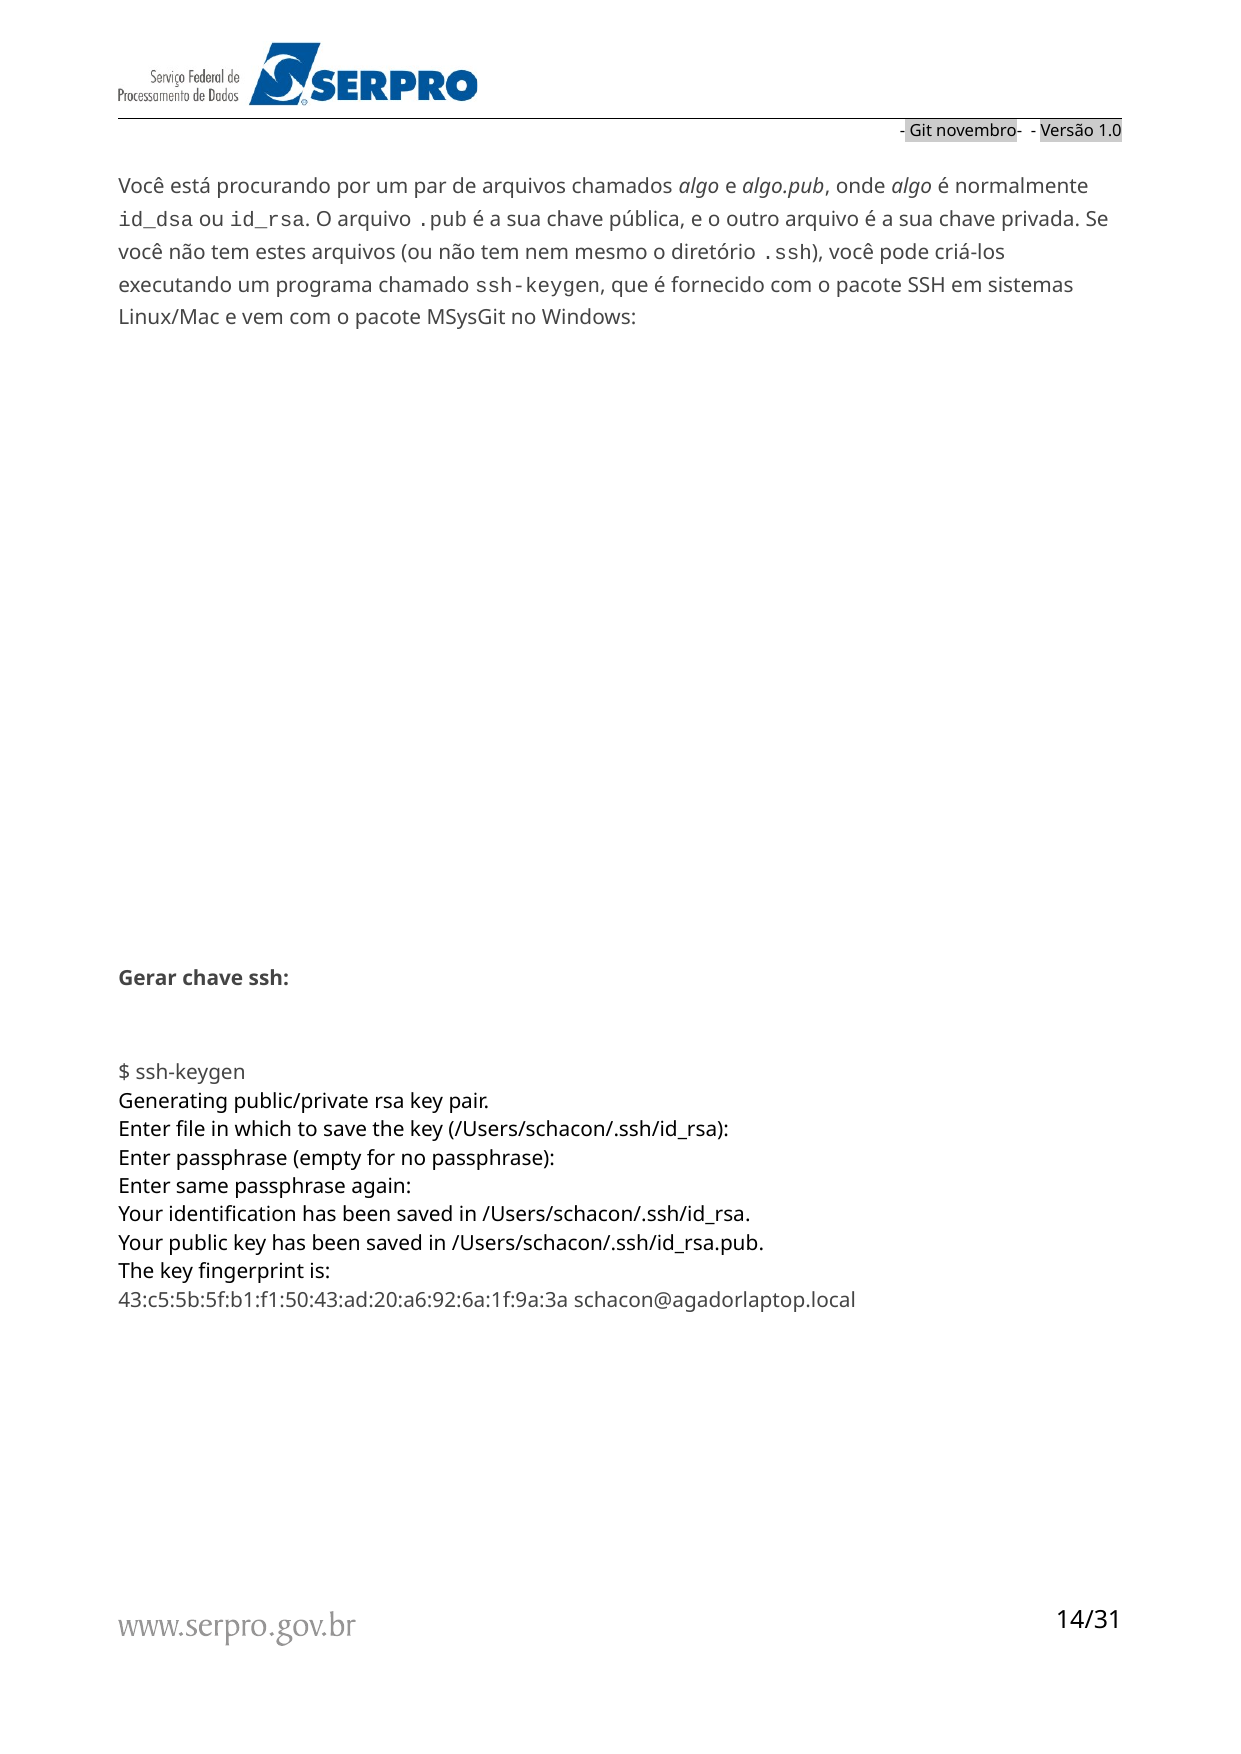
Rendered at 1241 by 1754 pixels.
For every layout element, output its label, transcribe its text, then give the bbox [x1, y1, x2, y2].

text Your public key has been saved in /Users/schacon/.ssh/id_rsa.pub. [118, 1228, 1122, 1256]
text Gerar chave ssh: [118, 963, 1122, 991]
text Your identification has been saved in /Users/schacon/.ssh/id_rsa. [118, 1199, 1122, 1228]
text $ ssh-keygen [118, 1057, 1122, 1086]
text Generating public/private rsa key pair. [118, 1086, 1122, 1114]
text Enter same passphrase again: [118, 1171, 1122, 1199]
text Enter passphrase (empty for no passphrase): [118, 1143, 1122, 1171]
text The key fingerprint is: [118, 1256, 1122, 1285]
text Você está procurando por um par de arquivos chamados algo e algo.pub, onde algo é normalmente id_dsa ou id_rsa. O arquivo .pub é a sua chave pública, e o outro arquivo é a sua chave privada. Se você não tem estes arquivos (ou não tem nem mesmo o diretório .ssh), você pode criá-los executando um programa chamado ssh-keygen, que é fornecido com o pacote SSH em sistemas Linux/Mac e vem com o pacote MSysGit no Windows: [118, 172, 1122, 331]
text 43:c5:5b:5f:b1:f1:50:43:ad:20:a6:92:6a:1f:9a:3a schacon@agadorlaptop.local [118, 1285, 1122, 1313]
picture [118, 41, 478, 106]
text Enter file in which to save the key (/Users/schacon/.ssh/id_rsa): [118, 1114, 1122, 1143]
